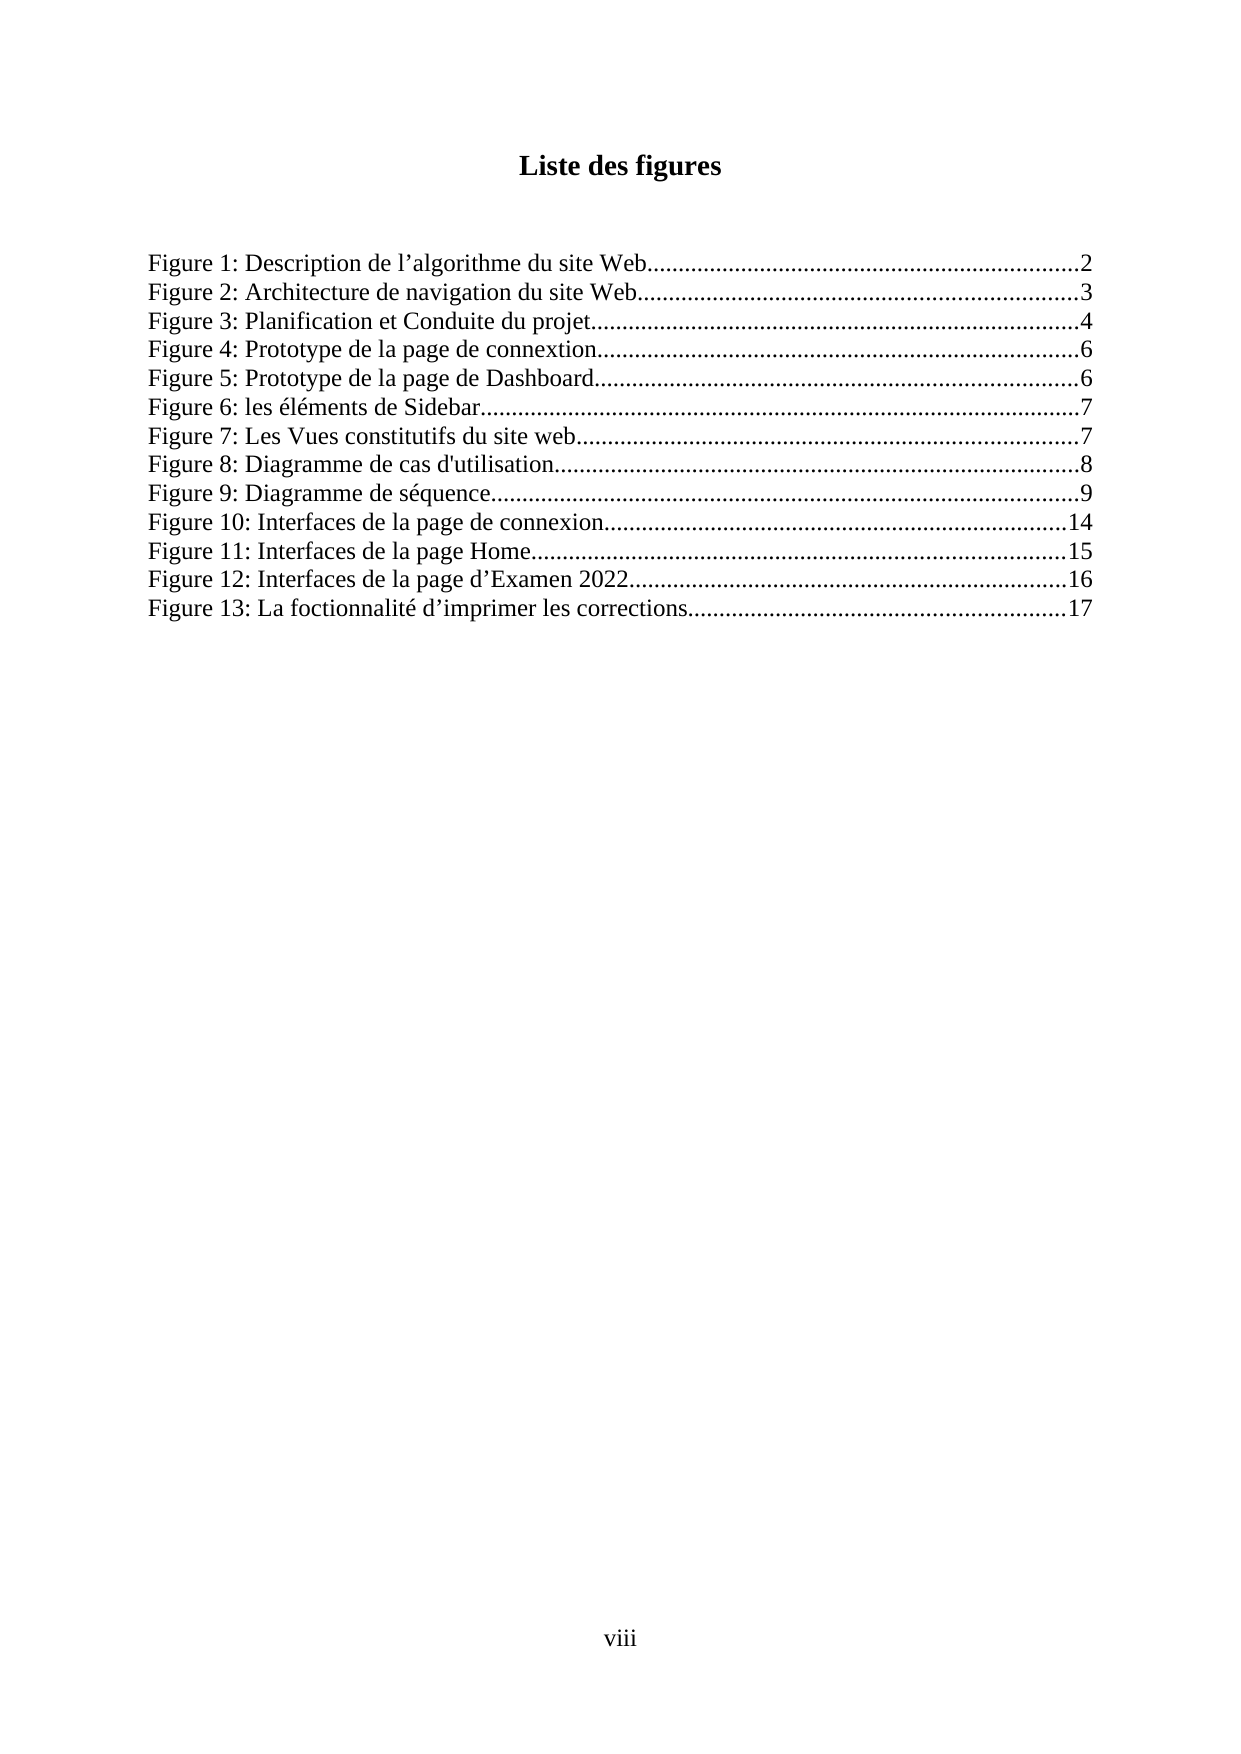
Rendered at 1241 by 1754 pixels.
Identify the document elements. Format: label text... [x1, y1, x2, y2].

text Figure 6: les éléments de Sidebar 7 [148, 392, 1093, 421]
subtitle Liste des figures [148, 148, 1093, 181]
text Figure 2: Architecture de navigation du site Web 3 [148, 277, 1093, 306]
text Figure 4: Prototype de la page de connextion 6 [148, 334, 1093, 363]
text Figure 8: Diagramme de cas d'utilisation 8 [148, 449, 1093, 478]
text Figure 9: Diagramme de séquence 9 [148, 478, 1093, 507]
text Figure 13: La foctionnalité d’imprimer les corrections 17 [148, 593, 1093, 622]
text Figure 5: Prototype de la page de Dashboard 6 [148, 363, 1093, 392]
text Figure 7: Les Vues constitutifs du site web 7 [148, 421, 1093, 449]
text Figure 3: Planification et Conduite du projet 4 [148, 306, 1093, 334]
text Figure 1: Description de l’algorithme du site Web 2 [148, 248, 1093, 277]
text Figure 11: Interfaces de la page Home 15 [148, 536, 1093, 564]
text Figure 10: Interfaces de la page de connexion 14 [148, 507, 1093, 536]
text Figure 12: Interfaces de la page d’Examen 2022 16 [148, 564, 1093, 593]
